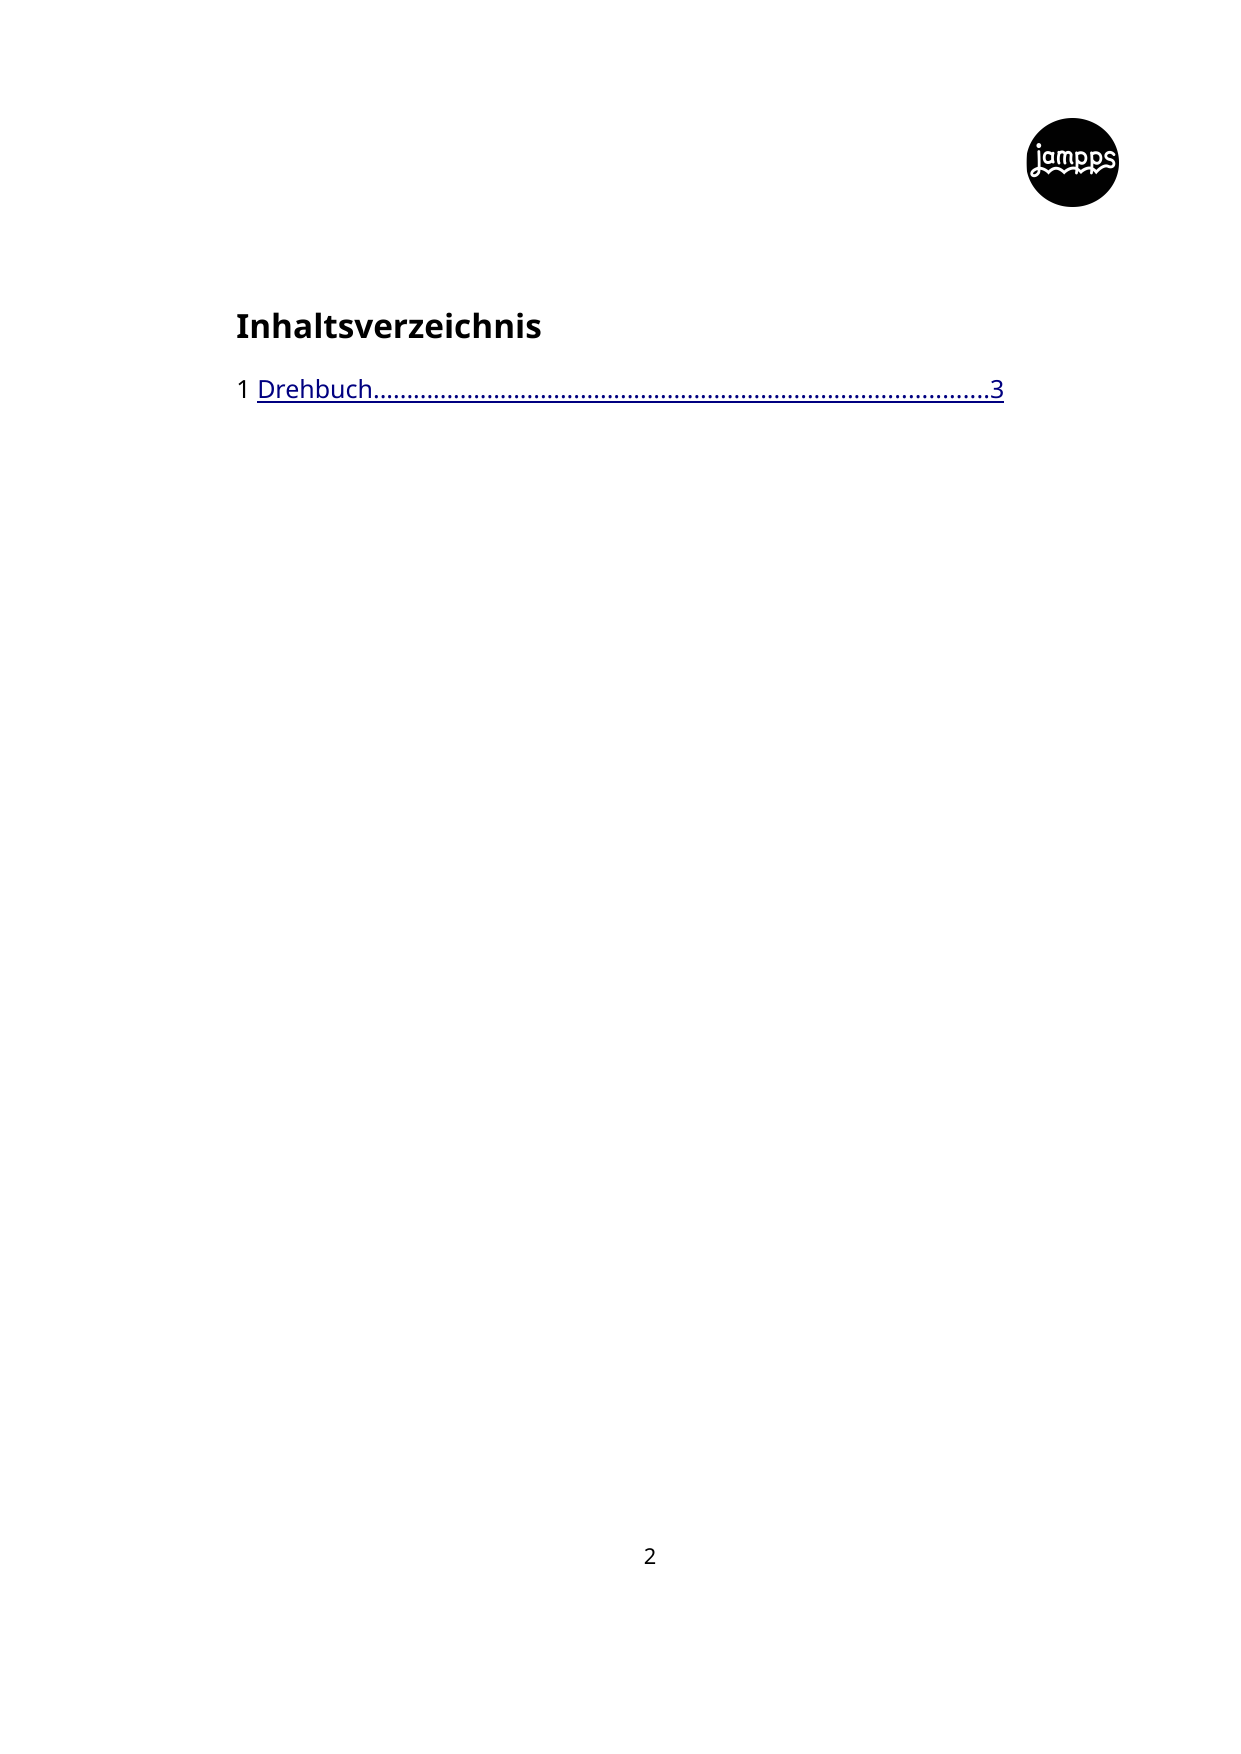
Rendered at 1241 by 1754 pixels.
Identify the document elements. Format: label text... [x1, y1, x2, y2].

text 1 Drehbuch 3 [236, 372, 1004, 406]
subtitle Inhaltsverzeichnis [236, 303, 1004, 348]
